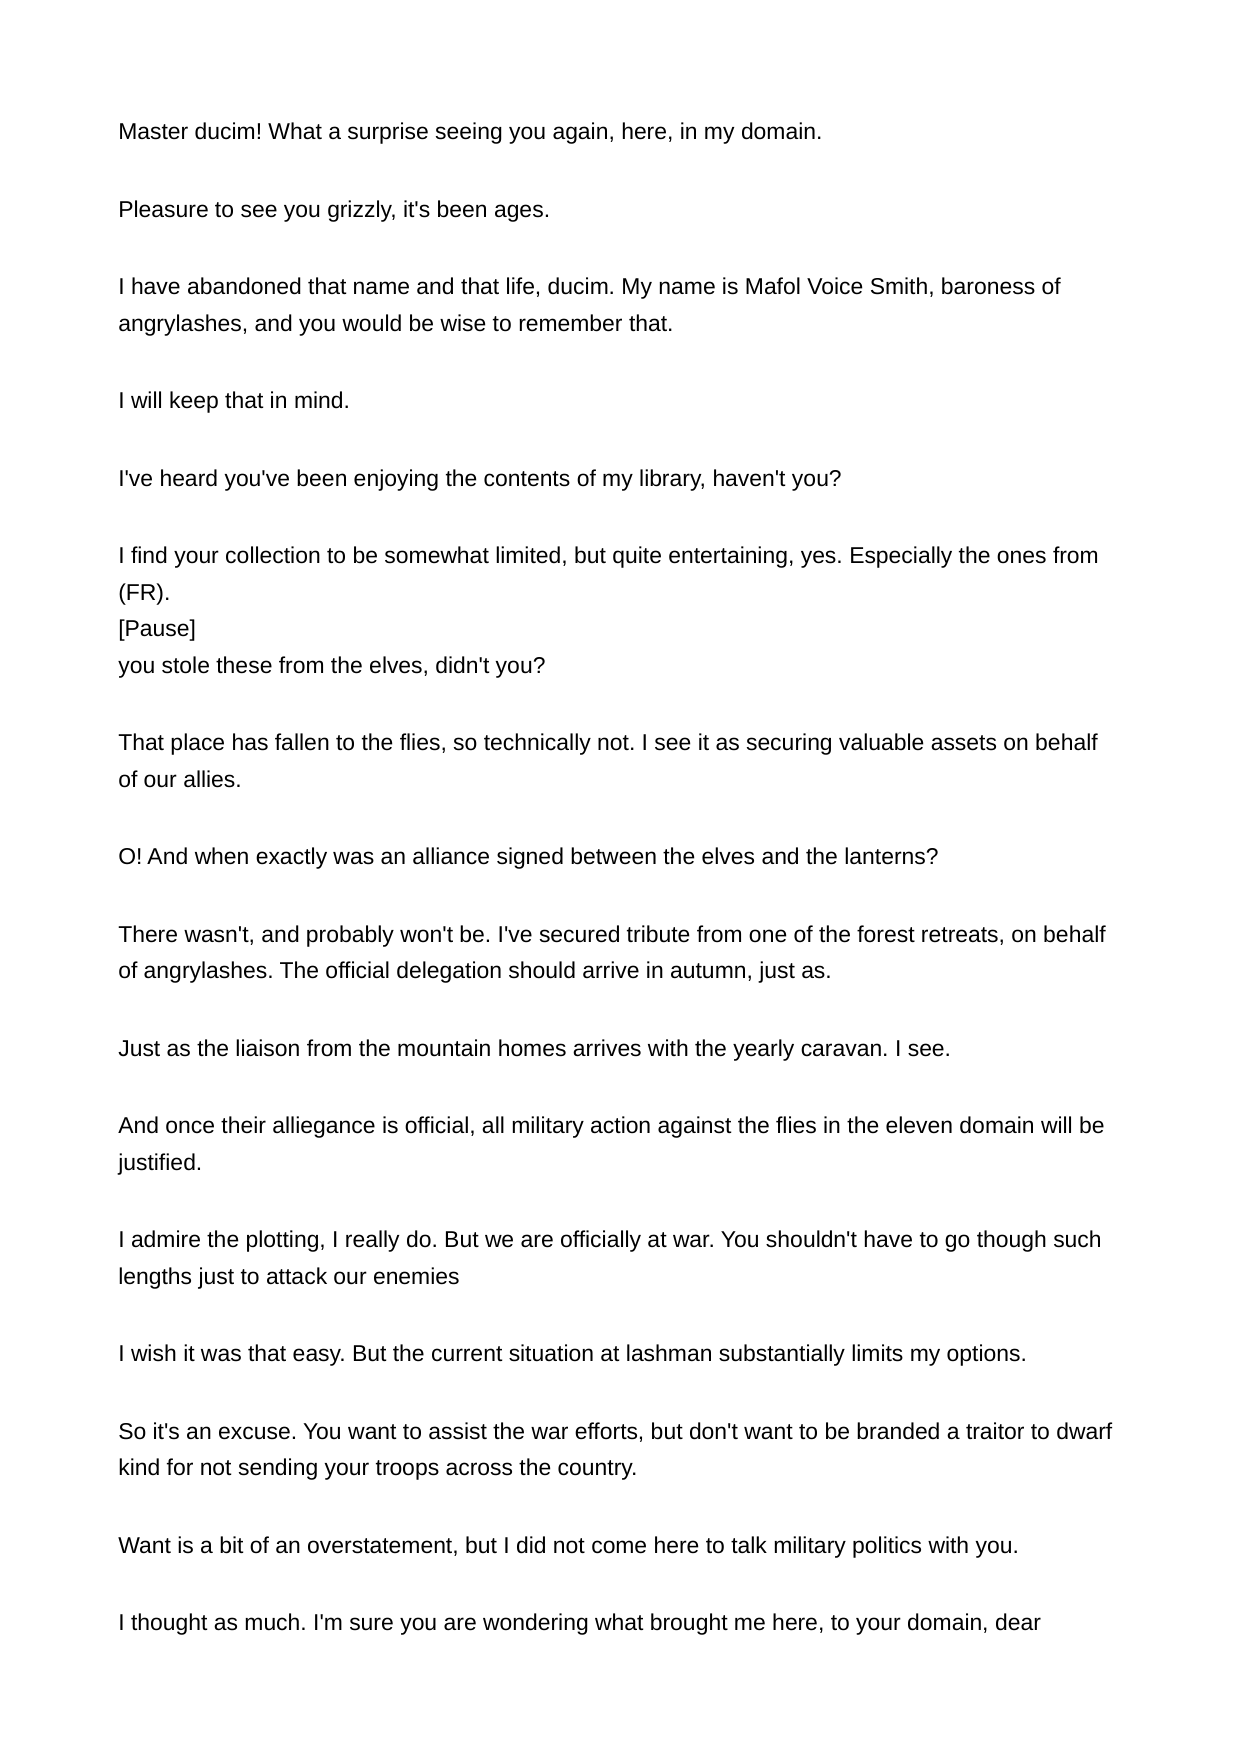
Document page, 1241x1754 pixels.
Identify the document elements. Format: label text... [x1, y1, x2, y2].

text Master ducim! What a surprise seeing you again, here, in my domain. [118, 118, 1122, 144]
text I have abandoned that name and that life, ducim. My name is Mafol Voice Smith, baroness of angrylashes, and you would be wise to remember that. [118, 273, 1122, 336]
text And once their alliegance is official, all military action against the flies in the eleven domain will be justified. [118, 1112, 1122, 1175]
text I admire the plotting, I really do. But we are officially at war. You shouldn't have to go though such lengths just to attack our enemies [118, 1226, 1122, 1289]
text That place has fallen to the flies, so technically not. I see it as securing valuable assets on behalf of our allies. [118, 729, 1122, 792]
text you stole these from the elves, didn't you? [118, 652, 1122, 678]
text I find your collection to be somewhat limited, but quite entertaining, yes. Especially the ones from (FR). [118, 542, 1122, 605]
text There wasn't, and probably won't be. I've secured tribute from one of the forest retreats, on behalf of angrylashes. The official delegation should arrive in autumn, just as. [118, 921, 1122, 983]
text [Pause] [118, 615, 1122, 642]
text O! And when exactly was an alliance signed between the elves and the lanterns? [118, 843, 1122, 869]
text I will keep that in mind. [118, 387, 1122, 414]
text So it's an excuse. You want to assist the war efforts, but don't want to be branded a traitor to dwarf kind for not sending your troops across the country. [118, 1418, 1122, 1481]
text I've heard you've been enjoying the contents of my library, haven't you? [118, 465, 1122, 491]
text Pleasure to see you grizzly, it's been ages. [118, 196, 1122, 222]
text Just as the liaison from the mountain homes arrives with the yearly caravan. I see. [118, 1035, 1122, 1061]
text Want is a bit of an overstatement, but I did not come here to talk military politics with you. [118, 1532, 1122, 1558]
text I thought as much. I'm sure you are wondering what brought me here, to your domain, dear [118, 1609, 1122, 1636]
text I wish it was that easy. But the current situation at lashman substantially limits my options. [118, 1340, 1122, 1367]
